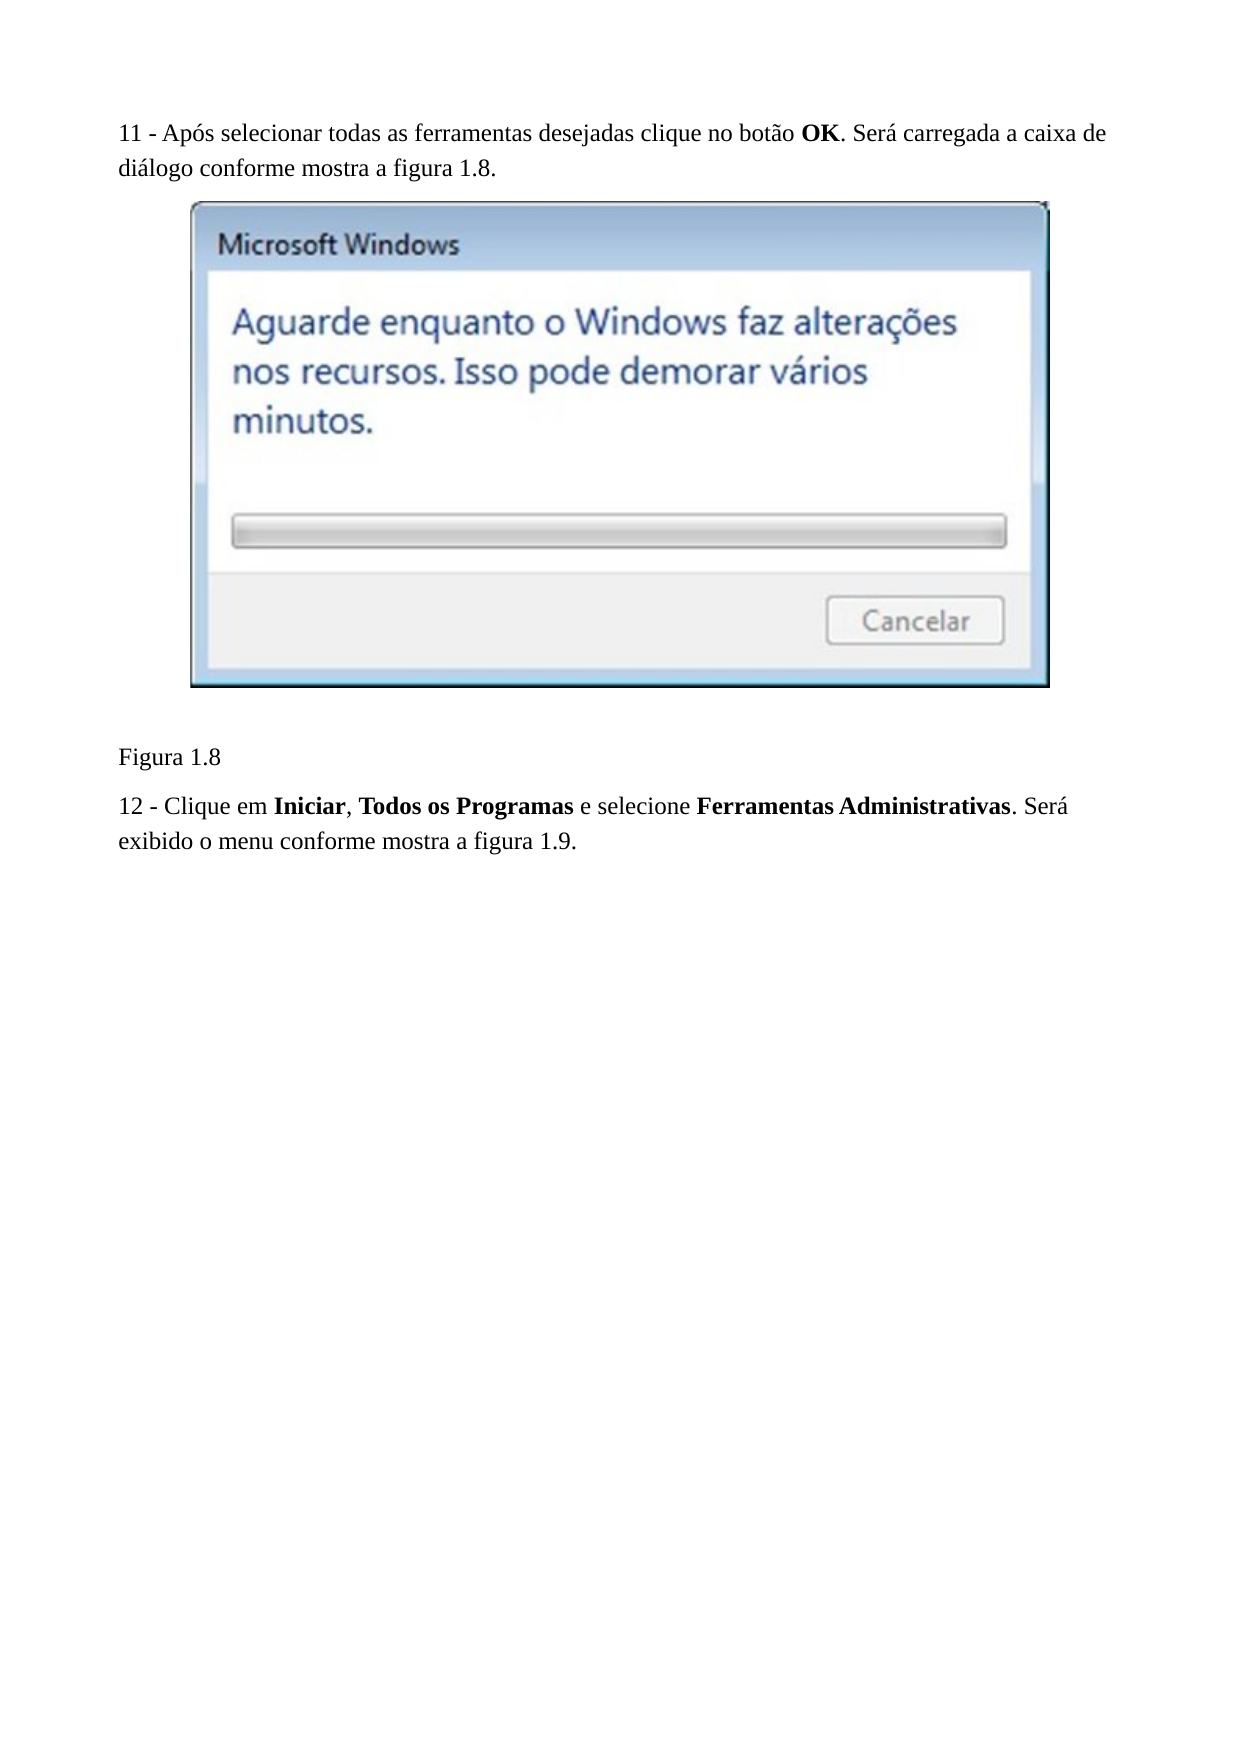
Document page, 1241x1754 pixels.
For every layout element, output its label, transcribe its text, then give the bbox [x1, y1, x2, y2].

text Figura 1.8 [118, 742, 1122, 771]
text 11 - Após selecionar todas as ferramentas desejadas clique no botão OK. Será carregada a caixa de diálogo conforme mostra a figura 1.8. [118, 118, 1122, 181]
text 12 - Clique em Iniciar, Todos os Programas e selecione Ferramentas Administrativas. Será exibido o menu conforme mostra a figura 1.9. [118, 791, 1122, 855]
picture [190, 201, 1050, 688]
